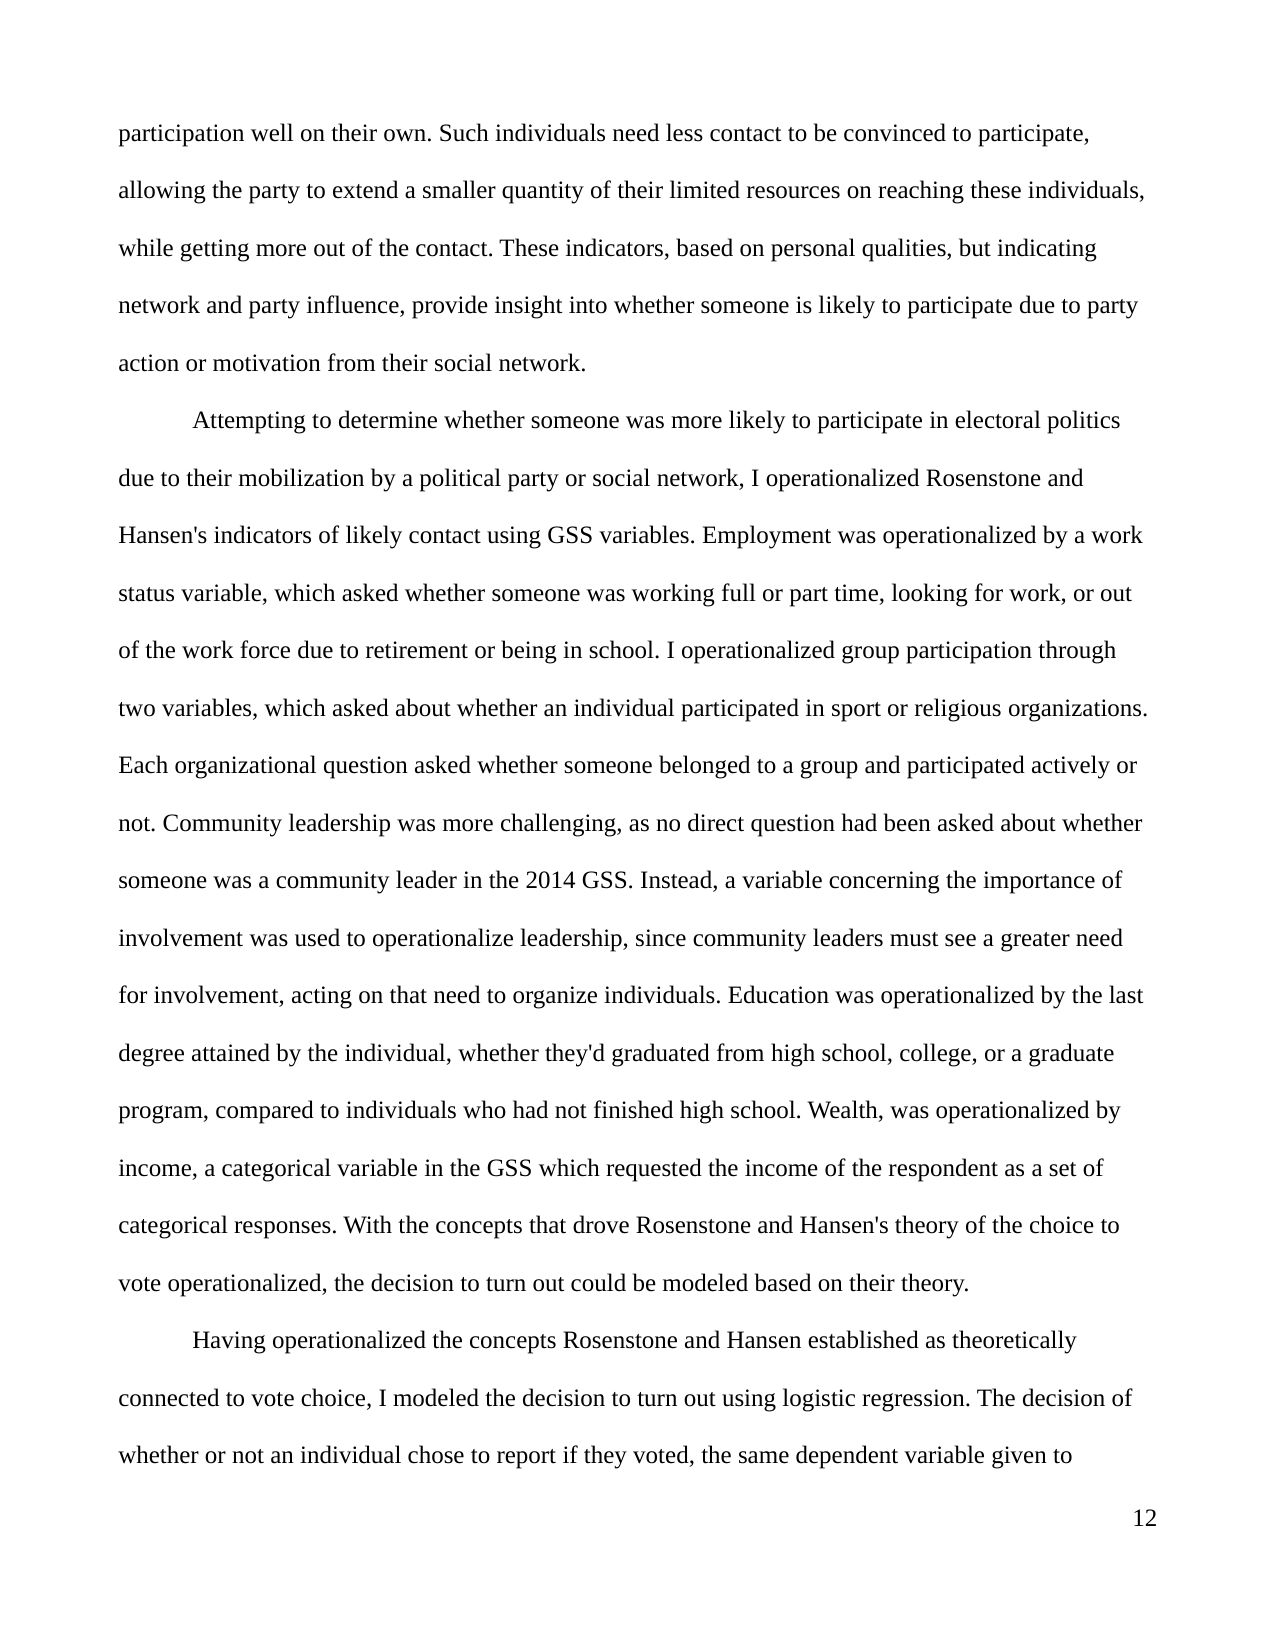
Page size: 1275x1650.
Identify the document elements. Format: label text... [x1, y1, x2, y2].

text Having operationalized the concepts Rosenstone and Hansen established as theoretically connected to vote choice, I modeled the decision to turn out using logistic regression. The decision of whether or not an individual chose to report if they voted, the same dependent variable given to [118, 1326, 1157, 1469]
text participation well on their own. Such individuals need less contact to be convinced to participate, allowing the party to extend a smaller quantity of their limited resources on reaching these individuals, while getting more out of the contact. These indicators, based on personal qualities, but indicating network and party influence, provide insight into whether someone is likely to participate due to party action or motivation from their social network. [118, 118, 1157, 377]
text Attempting to determine whether someone was more likely to participate in electoral politics due to their mobilization by a political party or social network, I operationalized Rosenstone and Hansen's indicators of likely contact using GSS variables. Employment was operationalized by a work status variable, which asked whether someone was working full or part time, looking for work, or out of the work force due to retirement or being in school. I operationalized group participation through two variables, which asked about whether an individual participated in sport or religious organizations. Each organizational question asked whether someone belonged to a group and participated actively or not. Community leadership was more challenging, as no direct question had been asked about whether someone was a community leader in the 2014 GSS. Instead, a variable concerning the importance of involvement was used to operationalize leadership, since community leaders must see a greater need for involvement, acting on that need to organize individuals. Education was operationalized by the last degree attained by the individual, whether they'd graduated from high school, college, or a graduate program, compared to individuals who had not finished high school. Wealth, was operationalized by income, a categorical variable in the GSS which requested the income of the respondent as a set of categorical responses. With the concepts that drove Rosenstone and Hansen's theory of the choice to vote operationalized, the decision to turn out could be modeled based on their theory. [118, 406, 1157, 1297]
